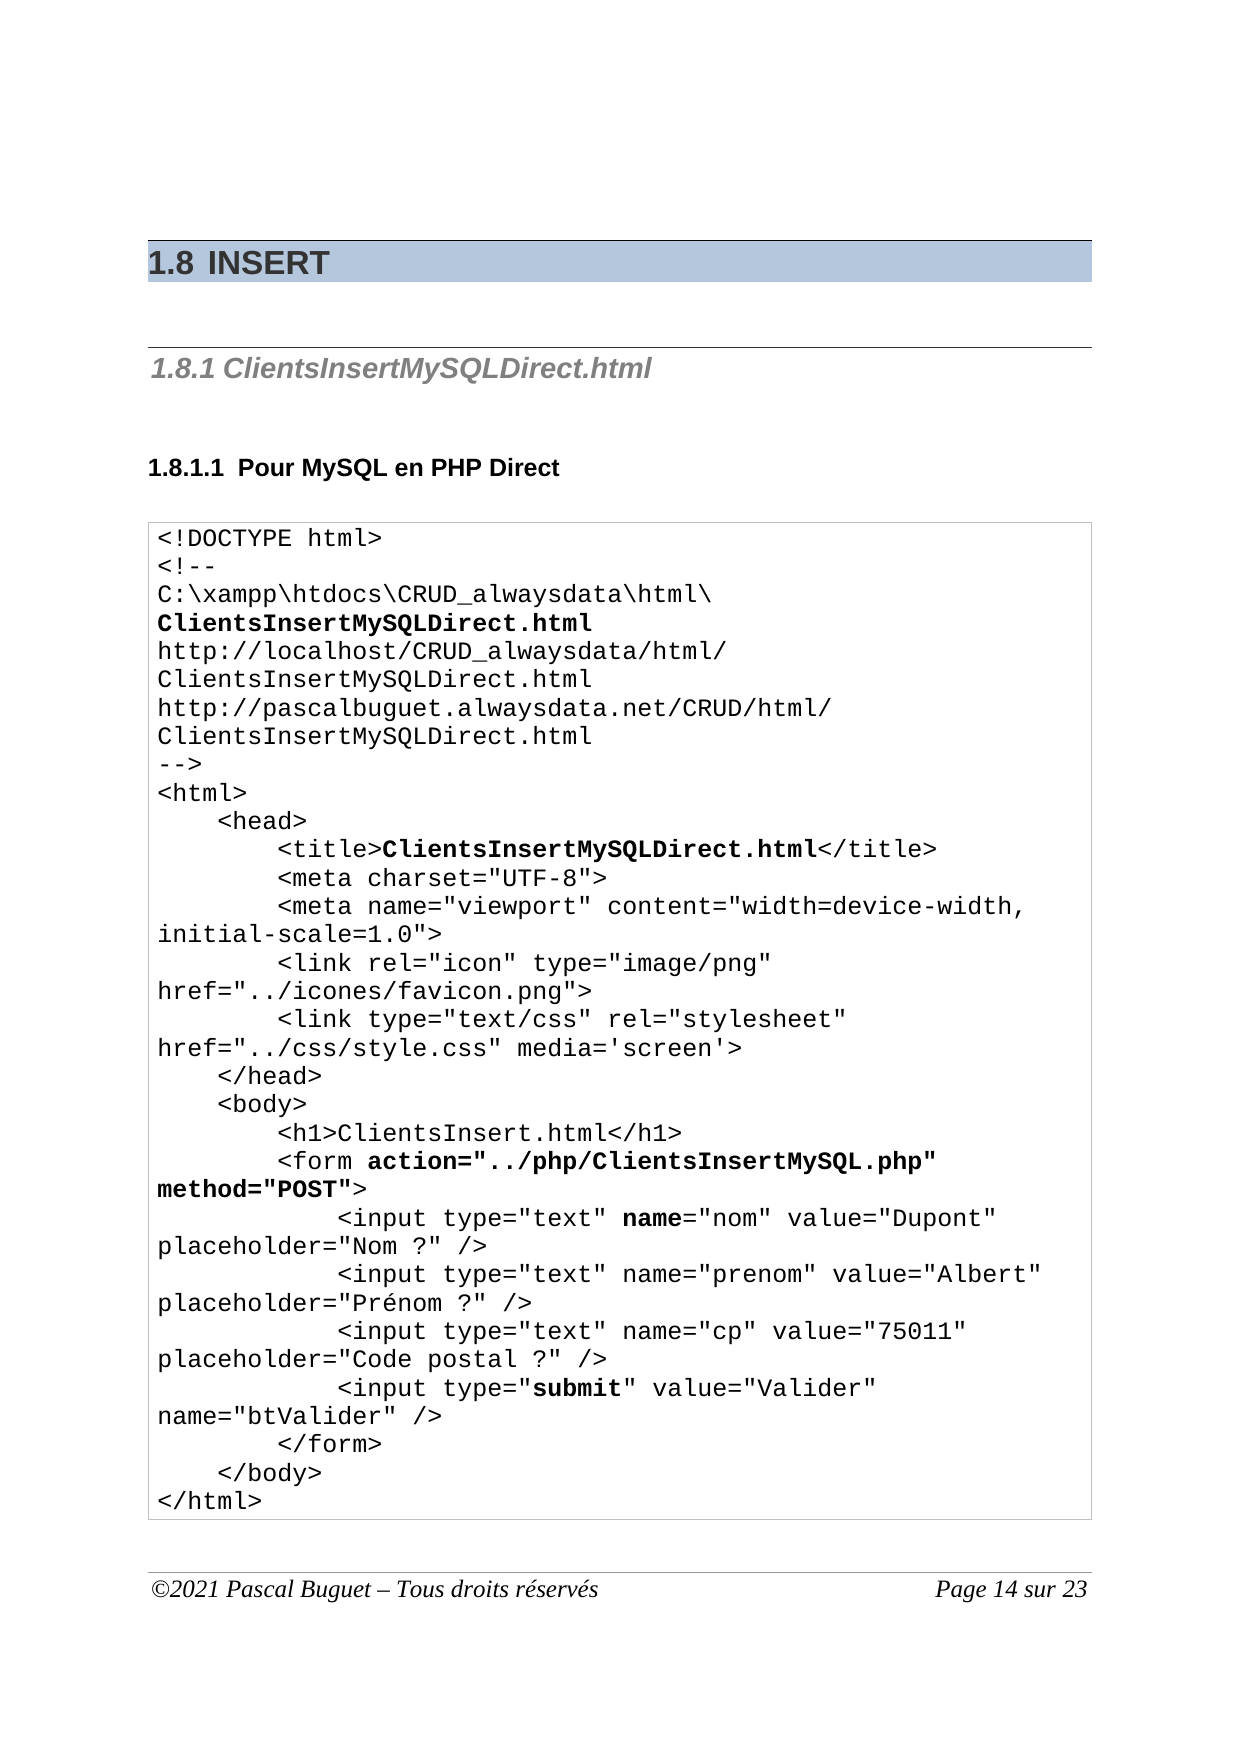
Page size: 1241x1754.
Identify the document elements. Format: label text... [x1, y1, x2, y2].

text <input type="text" name="nom" value="Dupont" placeholder="Nom ?" /> [149, 1202, 1091, 1259]
text <input type="text" name="prenom" value="Albert" placeholder="Prénom ?" /> [149, 1259, 1091, 1315]
subtitle ClientsInsertMySQLDirect.html [148, 348, 1092, 388]
text <form action="../php/ClientsInsertMySQL.php" method="POST"> [149, 1145, 1091, 1202]
text <html> [149, 777, 1091, 805]
text <link rel="icon" type="image/png" href="../icones/favicon.png"> [149, 947, 1091, 1004]
text </body> [149, 1457, 1091, 1485]
text <link type="text/css" rel="stylesheet" href="../css/style.css" media='screen'> [149, 1004, 1091, 1060]
text <head> [149, 805, 1091, 834]
text <input type="submit" value="Valider" name="btValider" /> [149, 1372, 1091, 1429]
subtitle Pour MySQL en PHP Direct [148, 453, 1092, 482]
text <meta charset="UTF-8"> [149, 862, 1091, 890]
text <body> [149, 1089, 1091, 1117]
text </form> [149, 1429, 1091, 1457]
subtitle INSERT [148, 241, 1092, 282]
text --> [149, 749, 1091, 777]
text <title>ClientsInsertMySQLDirect.html</title> [149, 834, 1091, 862]
text http://pascalbuguet.alwaysdata.net/CRUD/html/ClientsInsertMySQLDirect.html [149, 692, 1091, 749]
text <h1>ClientsInsert.html</h1> [149, 1117, 1091, 1145]
text C:\xampp\htdocs\CRUD_alwaysdata\html\ClientsInsertMySQLDirect.html [149, 579, 1091, 635]
text <input type="text" name="cp" value="75011" placeholder="Code postal ?" /> [149, 1315, 1091, 1372]
text </html> [149, 1485, 1091, 1519]
text <meta name="viewport" content="width=device-width, initial-scale=1.0"> [149, 890, 1091, 947]
text <!-- [149, 550, 1091, 579]
text http://localhost/CRUD_alwaysdata/html/ClientsInsertMySQLDirect.html [149, 635, 1091, 692]
text </head> [149, 1060, 1091, 1089]
text <!DOCTYPE html> [149, 523, 1091, 550]
